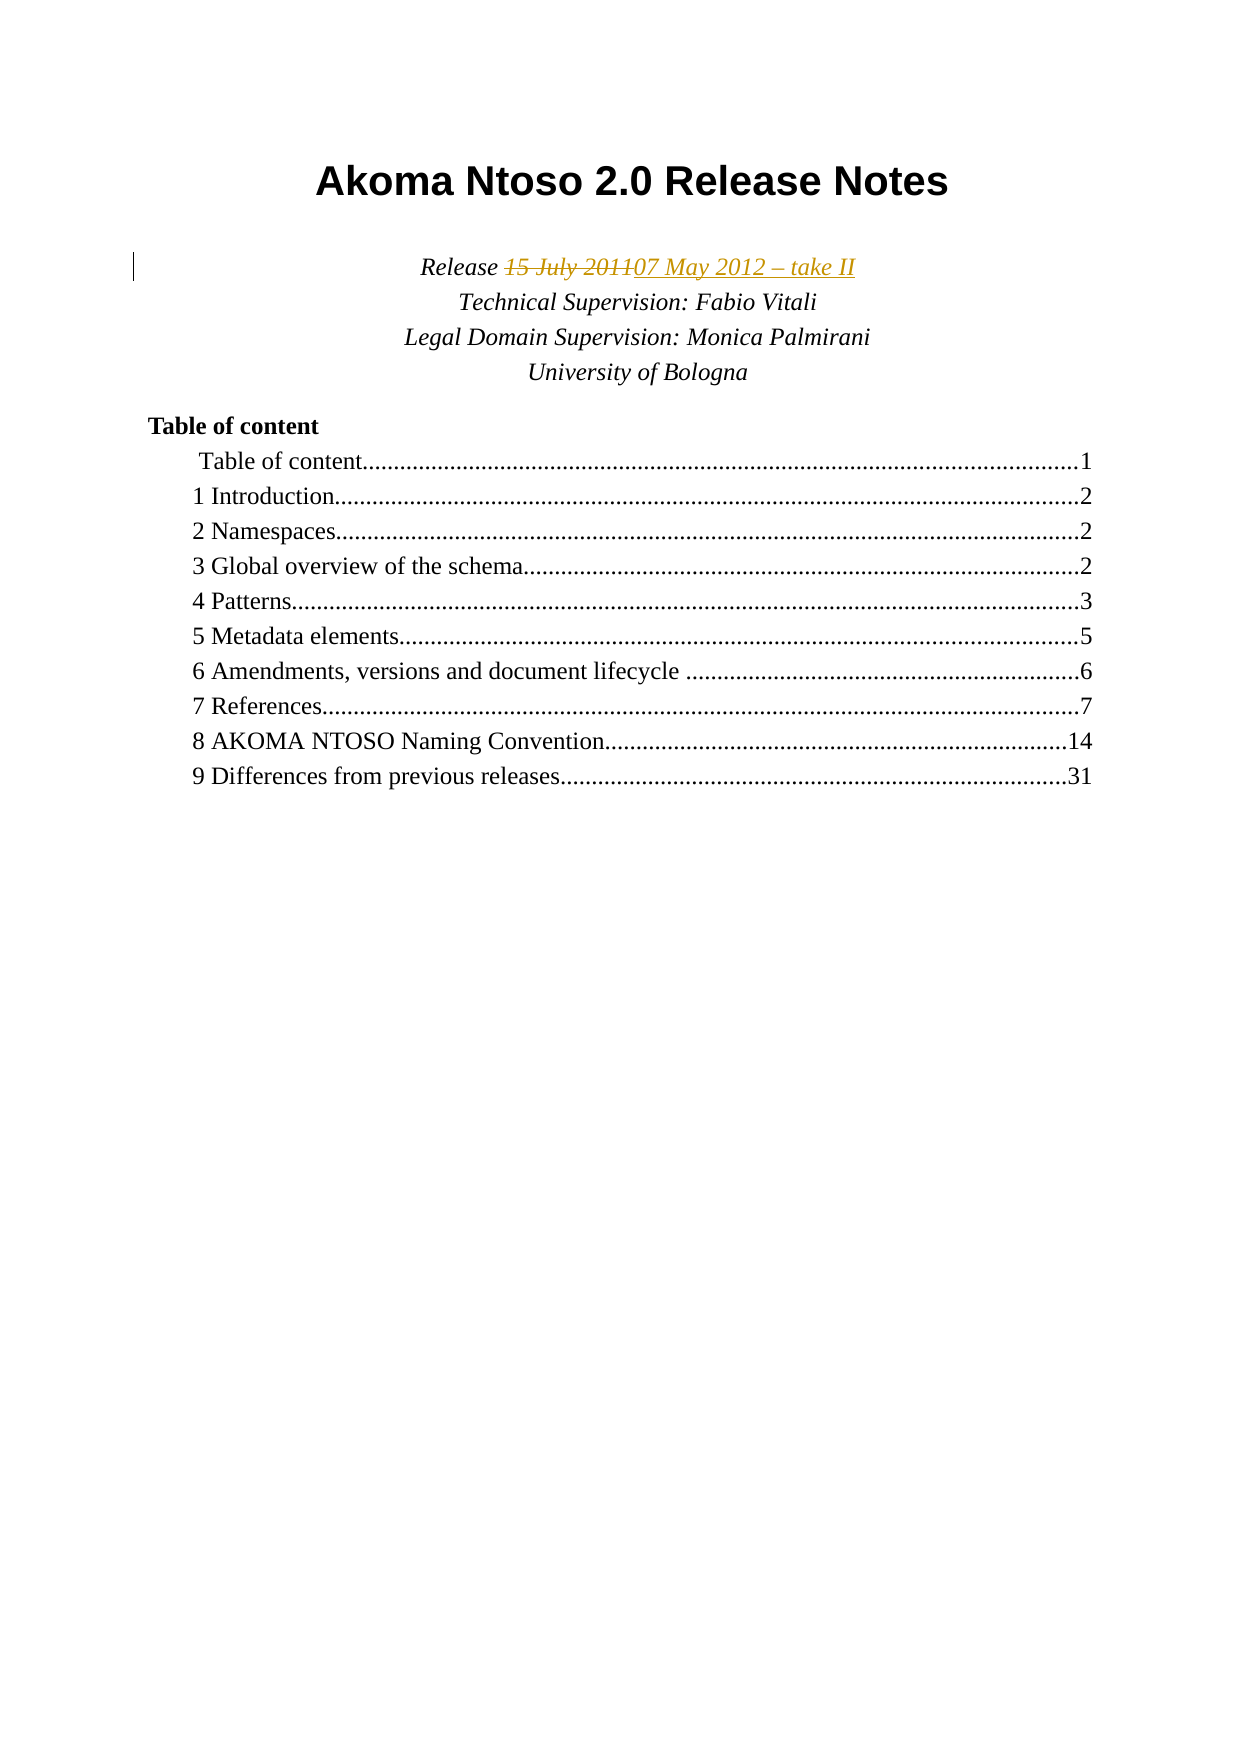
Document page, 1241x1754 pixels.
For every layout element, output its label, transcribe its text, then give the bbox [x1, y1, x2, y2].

text 8 AKOMA NTOSO Naming Convention 14 [192, 726, 1092, 754]
text 6 Amendments, versions and document lifecycle 6 [192, 656, 1092, 684]
text Legal Domain Supervision: Monica Palmirani [148, 322, 1092, 351]
title Akoma Ntoso 2.0 Release Notes [148, 156, 1092, 204]
text Technical Supervision: Fabio Vitali [148, 287, 1092, 316]
subtitle Table of content [148, 411, 1092, 439]
text Release 07 May 2012 – take II [148, 252, 1092, 281]
text 4 Patterns 3 [192, 586, 1092, 614]
text University of Bologna [148, 357, 1092, 386]
text 3 Global overview of the schema 2 [192, 551, 1092, 579]
text 7 References 7 [192, 691, 1092, 719]
text 5 Metadata elements 5 [192, 621, 1092, 649]
text 2 Namespaces 2 [192, 516, 1092, 544]
text 9 Differences from previous releases 31 [192, 761, 1092, 789]
text 1 Introduction 2 [192, 481, 1092, 509]
text Table of content 1 [192, 446, 1092, 474]
